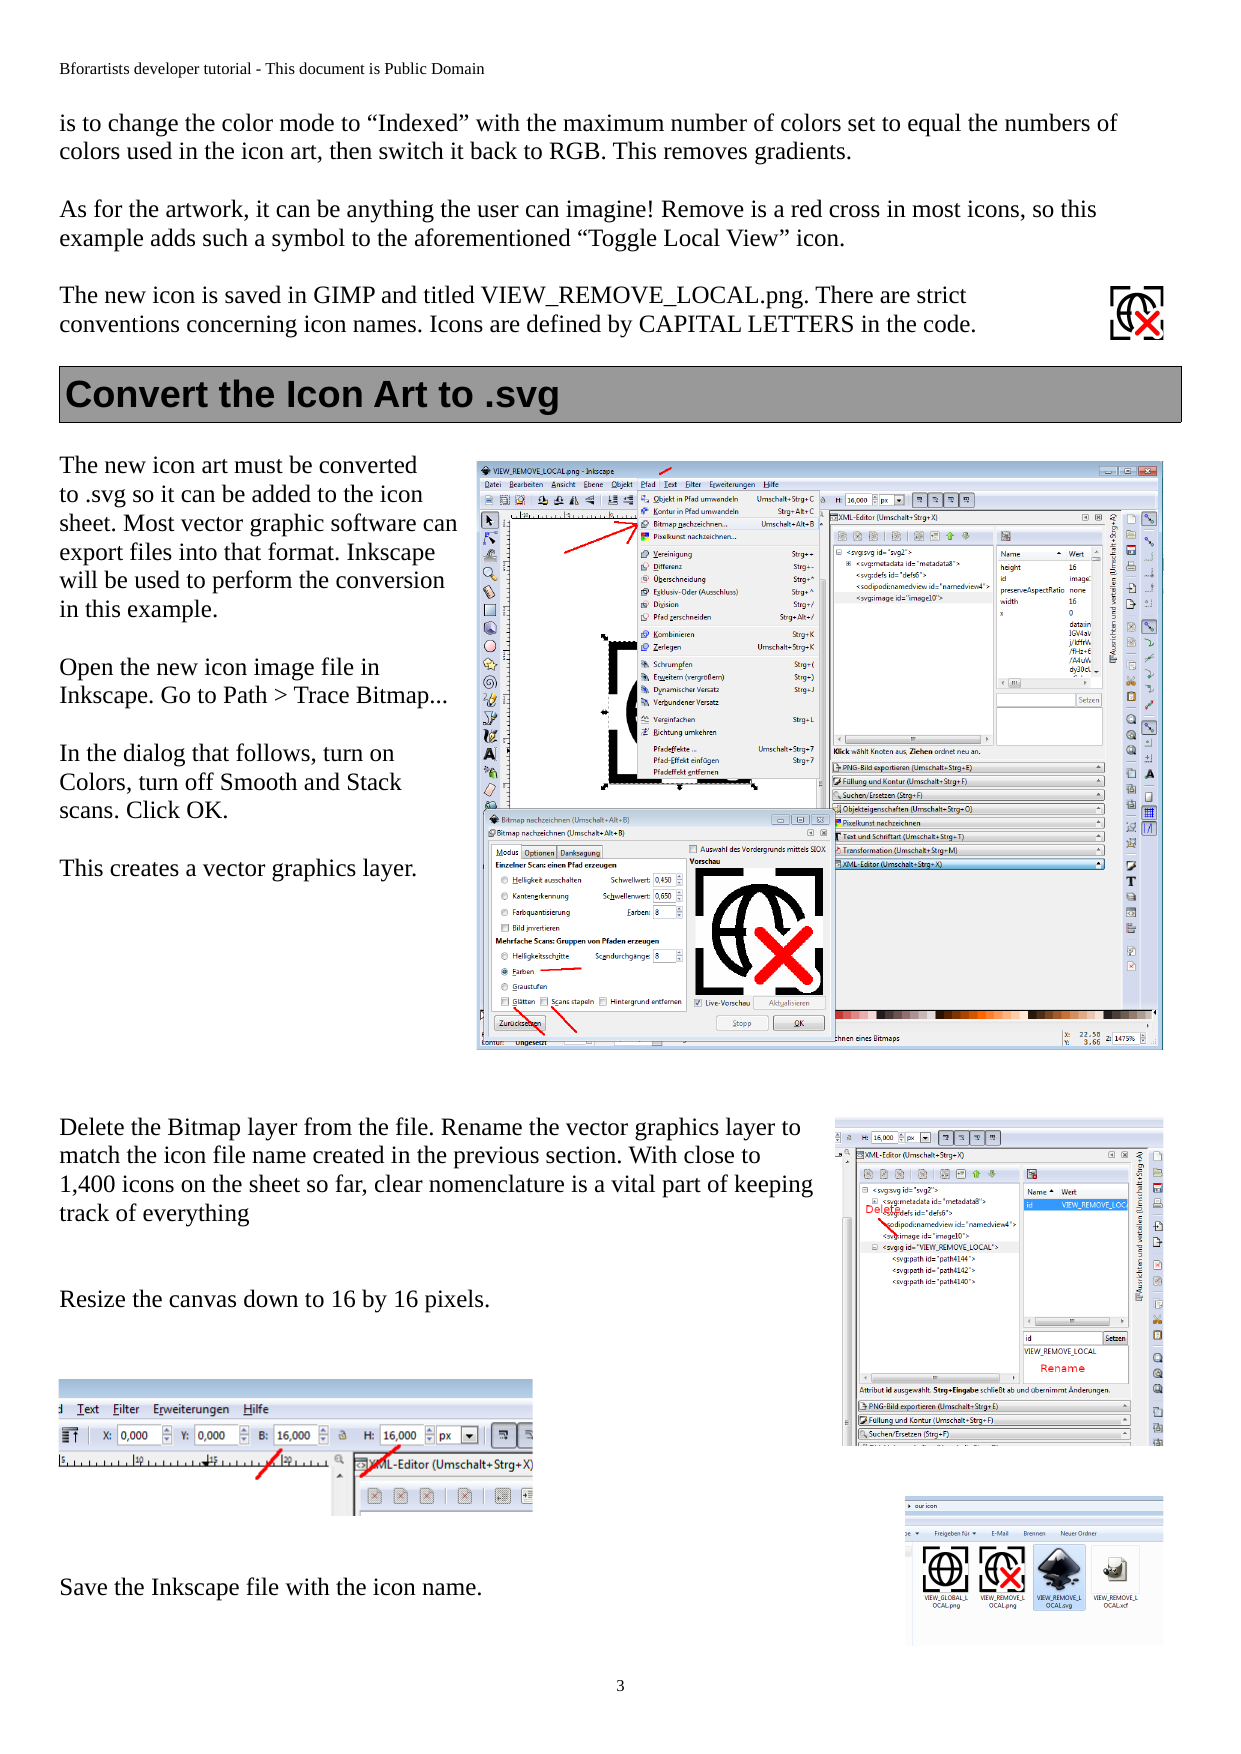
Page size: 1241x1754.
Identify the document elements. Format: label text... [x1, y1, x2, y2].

picture [476, 461, 1164, 1050]
picture [905, 1496, 1164, 1646]
text Save the Inkscape file with the icon name. [59, 1572, 905, 1601]
picture [835, 1117, 1164, 1446]
text As for the artwork, it can be anything the user can imagine! Remove is a red cross in most icons, so this example adds such a symbol to the aforementioned “Toggle Local View” icon. [59, 194, 1181, 251]
text The new icon art must be converted to .svg so it can be added to the icon sheet. Most vector graphic software can export files into that format. Inkscape will be used to perform the conversion in this example. [59, 451, 1181, 623]
text This creates a vector graphics layer. [59, 853, 476, 882]
text is to change the color mode to “Indexed” with the maximum number of colors set to equal the numbers of colors used in the icon art, then switch it back to RGB. This removes gradients. [59, 108, 1181, 165]
text Delete the Bitmap layer from the file. Rename the vector graphics layer to match the icon file name created in the previous section. With close to 1,400 icons on the sheet so far, clear nomenclature is a vital part of keeping track of everything [59, 1112, 1181, 1227]
picture [58, 1379, 533, 1516]
text In the dialog that follows, turn on Colors, turn off Smooth and Stack scans. Click OK. [59, 738, 476, 824]
table_header Convert the Icon Art to .svg [60, 367, 1181, 422]
text The new icon is saved in GIMP and titled VIEW_REMOVE_LOCAL.png. There are strict conventions concerning icon names. Icons are defined by CAPITAL LETTERS in the code. [59, 280, 1181, 338]
picture [1110, 286, 1164, 340]
text Open the new icon image file in Inkscape. Go to Path > Trace Bitmap... [59, 652, 476, 709]
text Resize the canvas down to 16 by 16 pixels. [59, 1284, 835, 1313]
